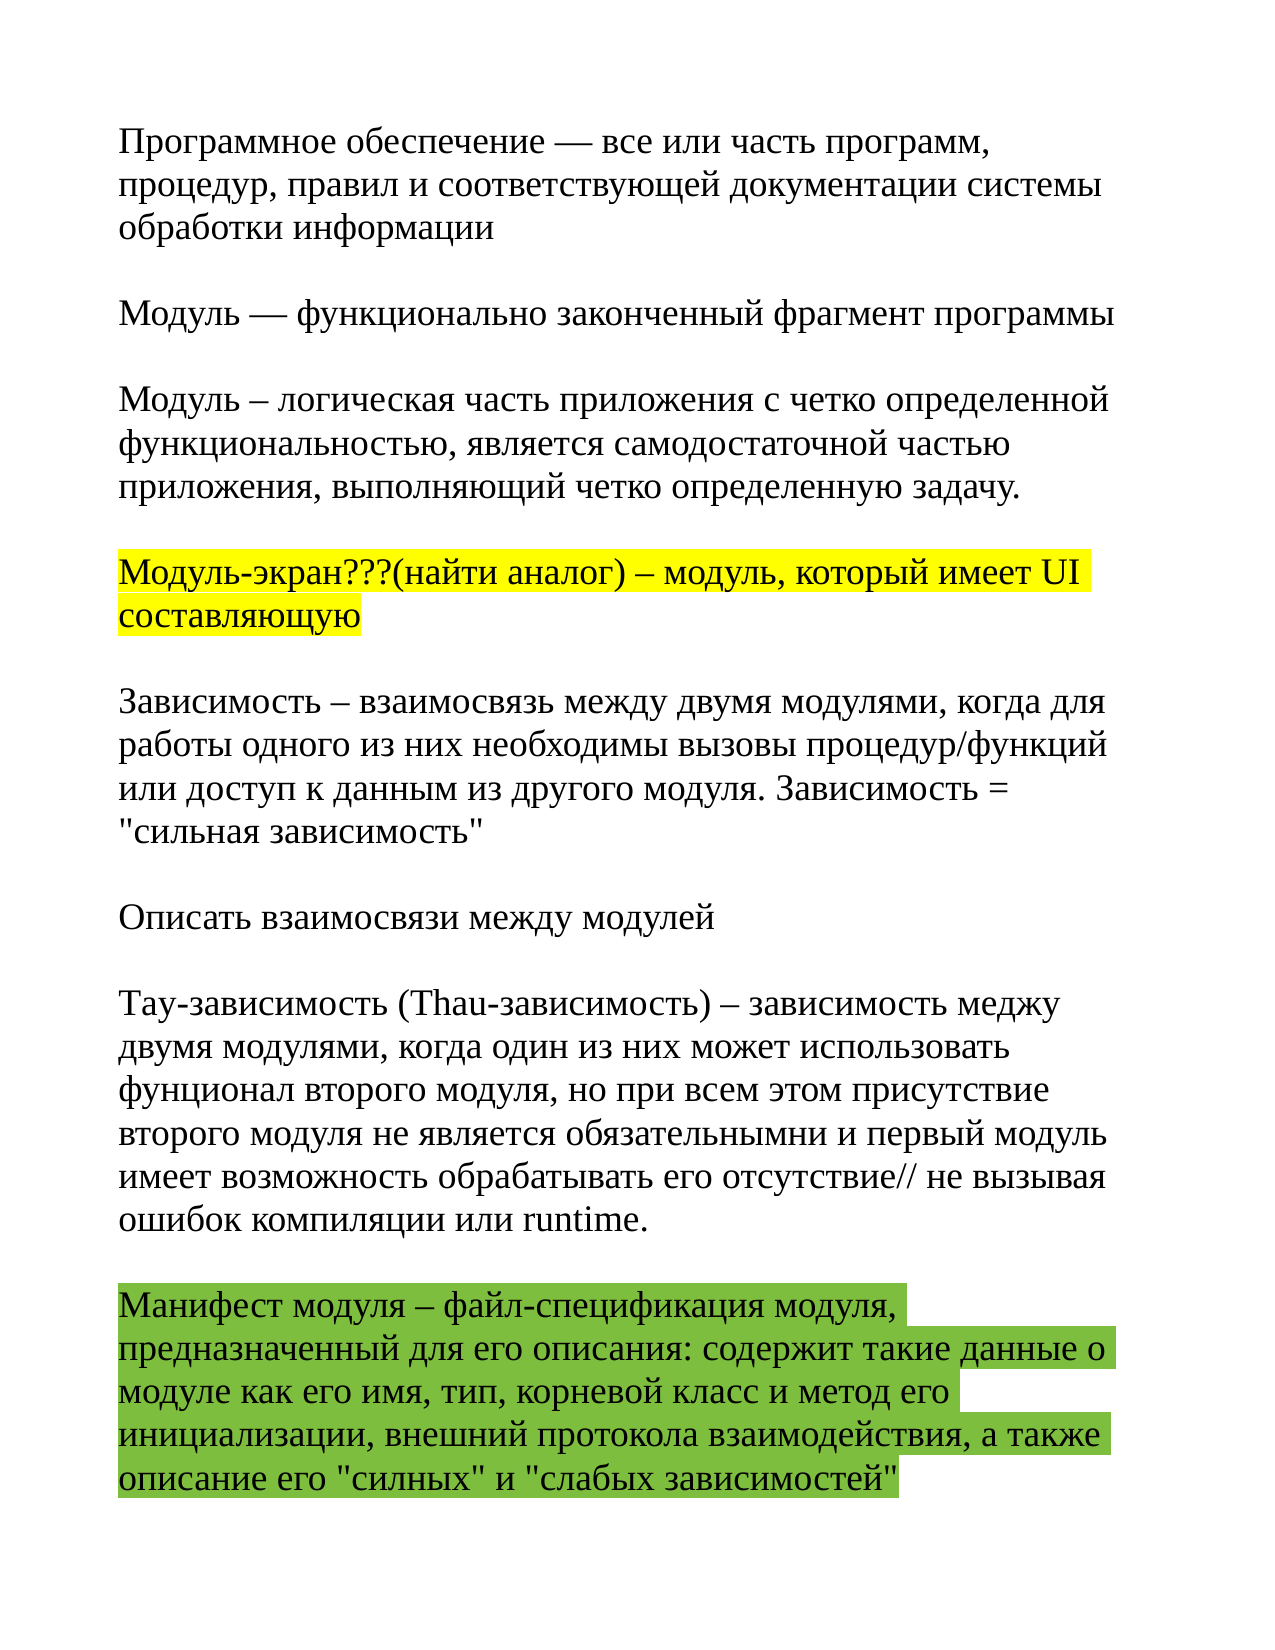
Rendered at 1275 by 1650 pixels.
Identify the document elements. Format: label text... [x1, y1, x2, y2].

text Модуль-экран???(найти аналог) – модуль, который имеет UI составляющую [118, 549, 1157, 636]
text Программное обеспечение — все или часть программ, процедур, правил и соответствующей документации системы обработки информации [118, 118, 1157, 247]
text Описать взаимосвязи между модулей [118, 894, 1157, 937]
text Зависимость – взаимосвязь между двумя модулями, когда для работы одного из них необходимы вызовы процедур/функций или доступ к данным из другого модуля. Зависимость = "сильная зависимость" [118, 679, 1157, 851]
text Модуль — функционально законченный фрагмент программы [118, 291, 1157, 334]
text Манифест модуля – файл-спецификация модуля, предназначенный для его описания: содержит такие данные о модуле как его имя, тип, корневой класс и метод его инициализации, внешний протокола взаимодействия, а также описание его "силных" и "слабых зависимостей" [118, 1282, 1157, 1498]
text Модуль – логическая часть приложения с четко определенной функциональностью, является самодостаточной частью приложения, выполняющий четко определенную задачу. [118, 377, 1157, 506]
text Тay-зависимость (Thau-зависимость) – зависимость меджу двумя модулями, когда один из них может использовать фунционал второго модуля, но при всем этом присутствие второго модуля не является обязательнымни и первый модуль имеет возможность обрабатывать его отсутствие// не вызывая ошибок компиляции или runtime. [118, 981, 1157, 1239]
